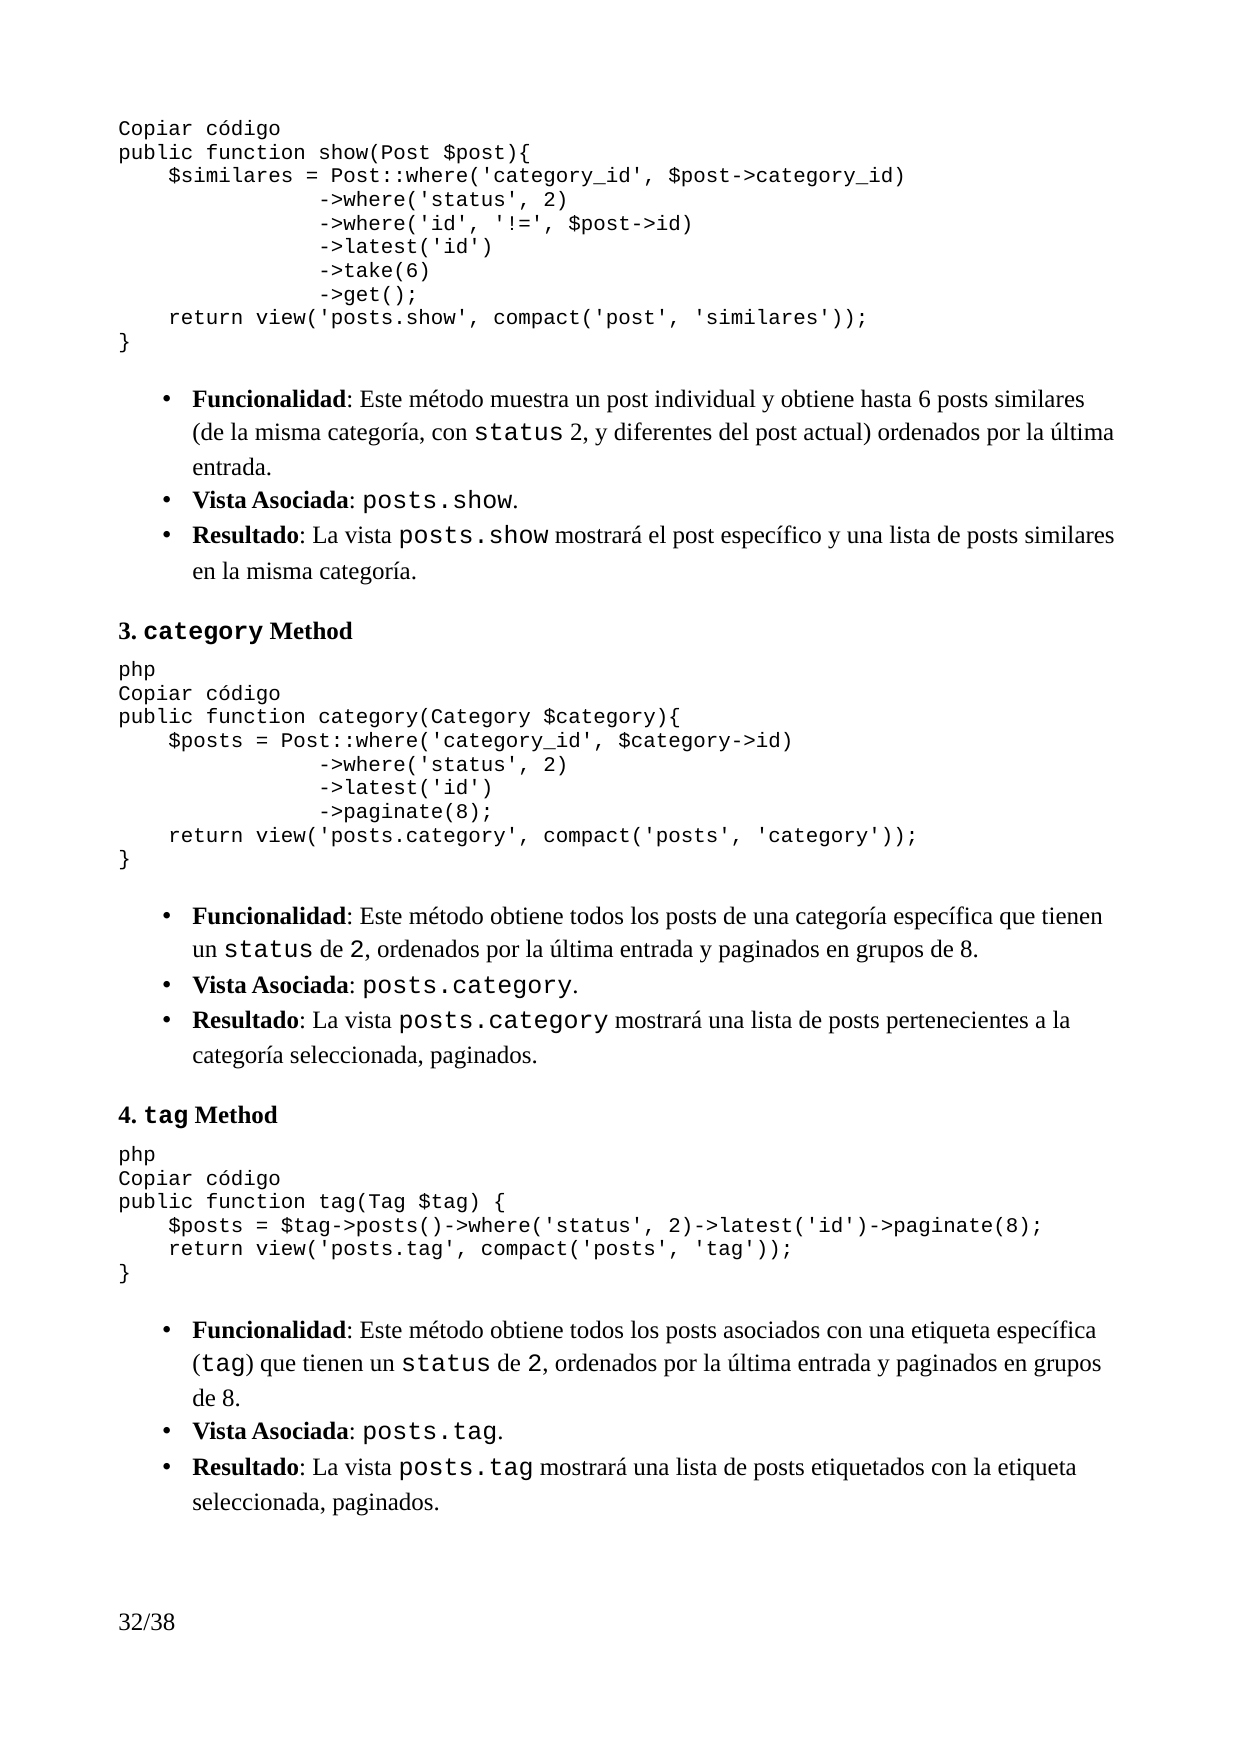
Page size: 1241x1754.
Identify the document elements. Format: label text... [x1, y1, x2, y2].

text } [118, 848, 1122, 872]
text public function show(Post $post){ [118, 142, 1122, 165]
text return view('posts.show', compact('post', 'similares')); [118, 307, 1122, 331]
text public function tag(Tag $tag) { [118, 1191, 1122, 1215]
text ->latest('id') [118, 236, 1122, 260]
text ->latest('id') [118, 777, 1122, 801]
list Funcionalidad: Este método muestra un post individual y obtiene hasta 6 posts similares (de la misma categoría, con status 2, y diferentes del post actual) ordenados por la última entrada. [162, 384, 1122, 481]
text Copiar código [118, 118, 1122, 142]
text return view('posts.category', compact('posts', 'category')); [118, 825, 1122, 848]
list Resultado: La vista posts.show mostrará el post específico y una lista de posts similares en la misma categoría. [162, 521, 1122, 584]
text ->take(6) [118, 260, 1122, 284]
list Vista Asociada: posts.category. [162, 970, 1122, 1001]
text } [118, 1262, 1122, 1286]
text $posts = $tag->posts()->where('status', 2)->latest('id')->paginate(8); [118, 1215, 1122, 1238]
list Vista Asociada: posts.show. [162, 485, 1122, 516]
text ->where('status', 2) [118, 189, 1122, 213]
subtitle 4. tag Method [118, 1101, 1122, 1131]
text return view('posts.tag', compact('posts', 'tag')); [118, 1238, 1122, 1262]
text ->where('id', '!=', $post->id) [118, 213, 1122, 236]
text Copiar código [118, 683, 1122, 706]
text } [118, 331, 1122, 354]
text php [118, 1144, 1122, 1167]
text $similares = Post::where('category_id', $post->category_id) [118, 165, 1122, 189]
list Resultado: La vista posts.category mostrará una lista de posts pertenecientes a la categoría seleccionada, paginados. [162, 1005, 1122, 1069]
text ->paginate(8); [118, 801, 1122, 825]
list Vista Asociada: posts.tag. [162, 1416, 1122, 1447]
text ->get(); [118, 284, 1122, 307]
list Resultado: La vista posts.tag mostrará una lista de posts etiquetados con la etiqueta seleccionada, paginados. [162, 1452, 1122, 1516]
list Funcionalidad: Este método obtiene todos los posts de una categoría específica que tienen un status de 2, ordenados por la última entrada y paginados en grupos de 8. [162, 901, 1122, 965]
text php [118, 659, 1122, 683]
list Funcionalidad: Este método obtiene todos los posts asociados con una etiqueta específica (tag) que tienen un status de 2, ordenados por la última entrada y paginados en grupos de 8. [162, 1315, 1122, 1412]
text ->where('status', 2) [118, 754, 1122, 777]
text Copiar código [118, 1167, 1122, 1191]
text public function category(Category $category){ [118, 706, 1122, 730]
text $posts = Post::where('category_id', $category->id) [118, 730, 1122, 754]
subtitle 3. category Method [118, 616, 1122, 647]
